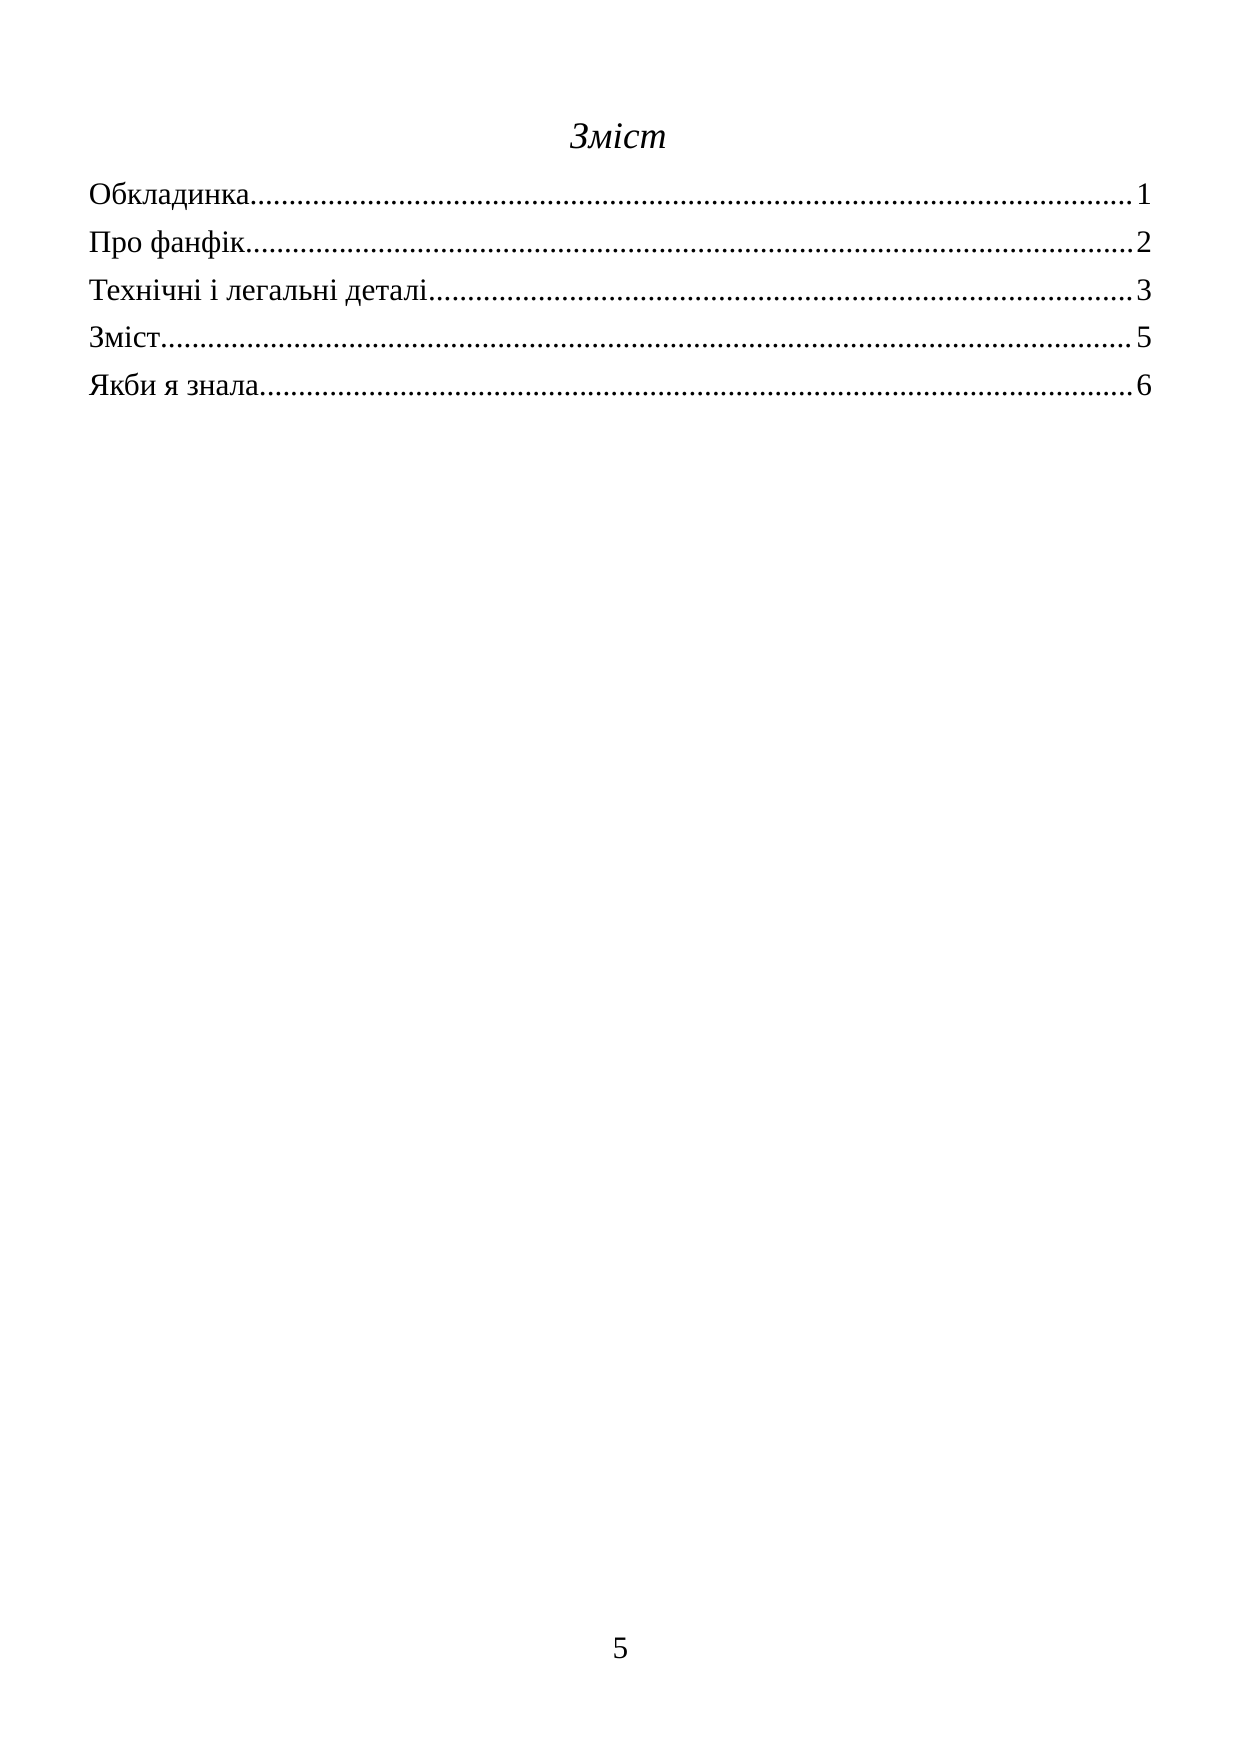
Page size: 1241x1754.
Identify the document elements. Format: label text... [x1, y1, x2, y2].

text Зміст 5 [88, 318, 1152, 354]
text Про фанфік 2 [88, 223, 1152, 259]
text Якби я знала... 6 [88, 366, 1152, 402]
text Технічні і легальні деталі 3 [88, 271, 1152, 307]
text Обкладинка 1 [88, 175, 1152, 211]
subtitle Зміст [88, 113, 1152, 157]
